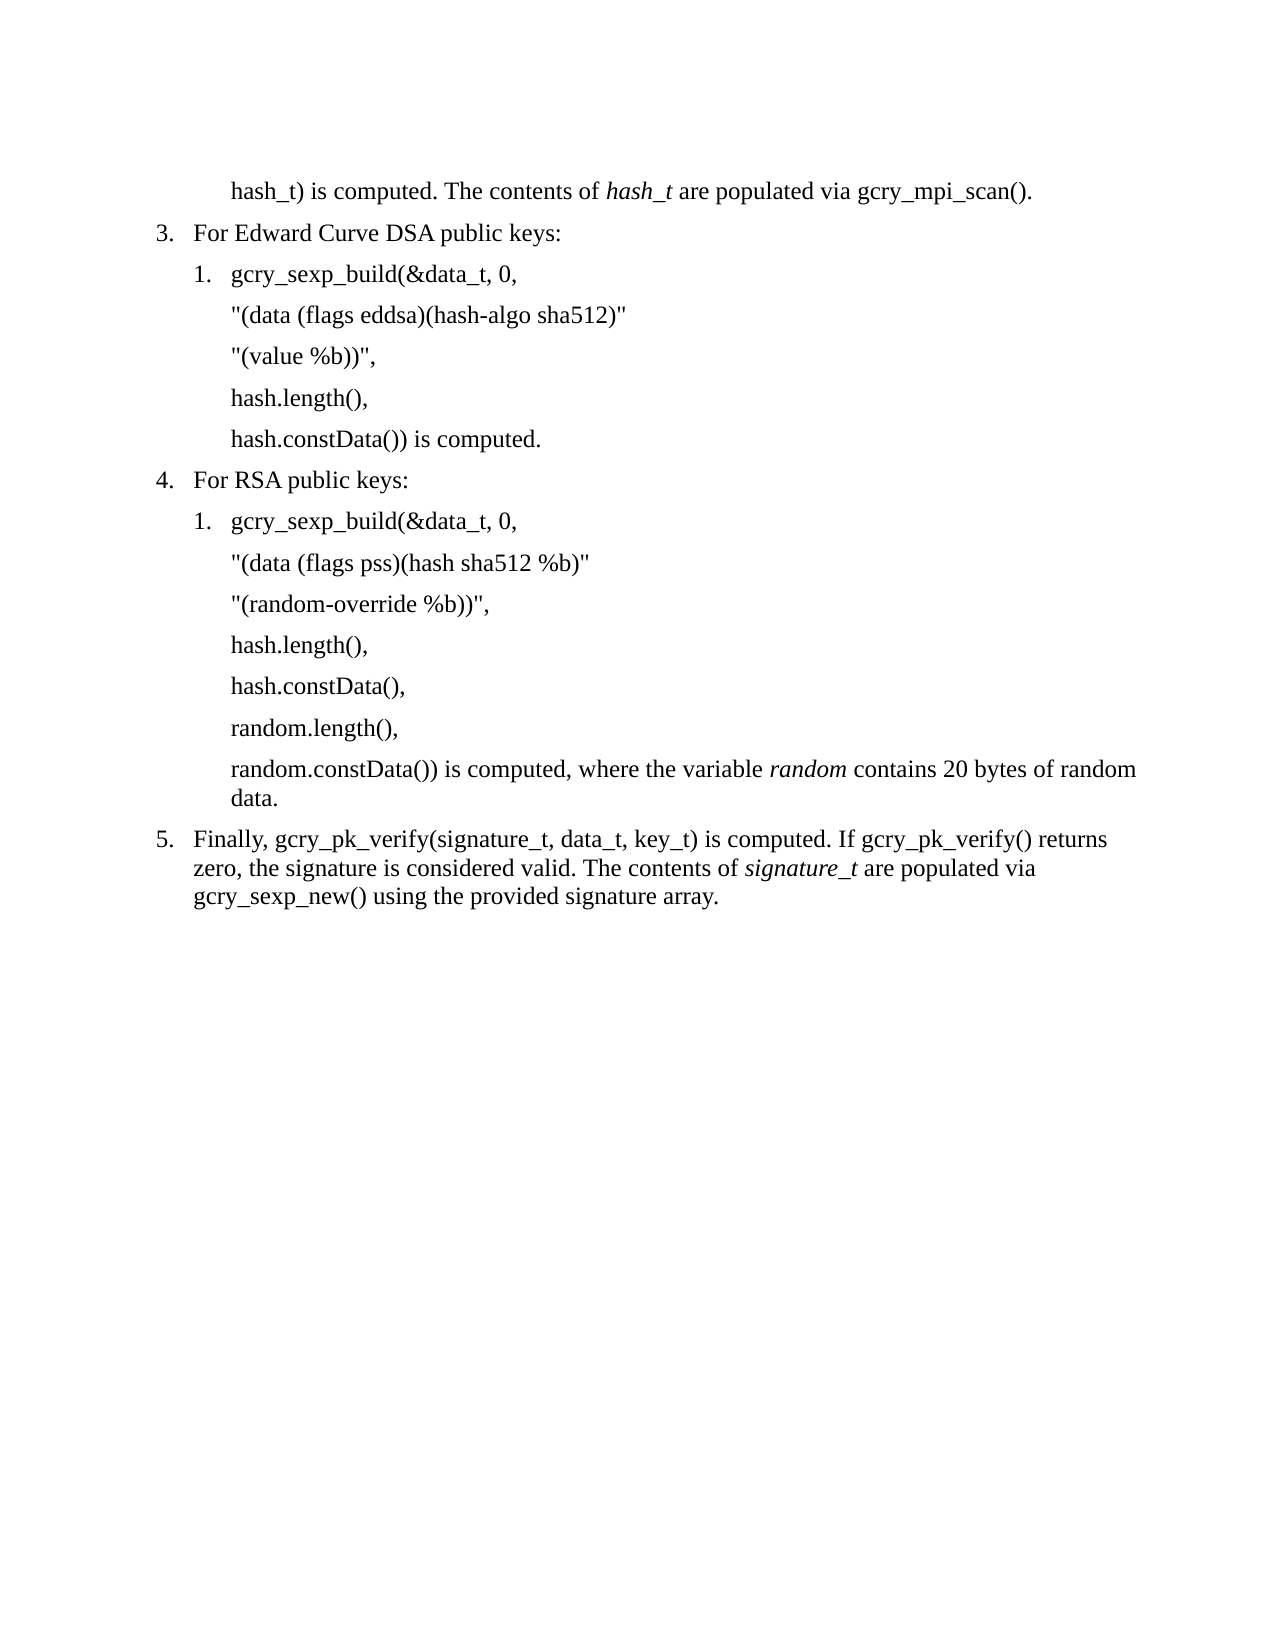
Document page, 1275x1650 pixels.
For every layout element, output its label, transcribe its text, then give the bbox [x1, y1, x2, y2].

list gcry_sexp_build(&data_t, 0, [193, 506, 1157, 535]
list Finally, gcry_pk_verify(signature_t, data_t, key_t) is computed. If gcry_pk_verify() returns zero, the signature is considered valid. The contents of signature_t are populated via gcry_sexp_new() using the provided signature array. [156, 824, 1157, 910]
list "(value %b))", [193, 341, 1157, 370]
list hash.constData(), [193, 671, 1157, 700]
list For Edward Curve DSA public keys: [156, 218, 1157, 246]
list "(random-override %b))", [193, 589, 1157, 618]
list For RSA public keys: [156, 465, 1157, 494]
list hash.constData()) is computed. [193, 424, 1157, 453]
list hash_t) is computed. The contents of hash_t are populated via gcry_mpi_scan(). [193, 176, 1157, 205]
list random.constData()) is computed, where the variable random contains 20 bytes of random data. [193, 754, 1157, 811]
list gcry_sexp_build(&data_t, 0, [193, 259, 1157, 288]
list "(data (flags pss)(hash sha512 %b)" [193, 548, 1157, 576]
list "(data (flags eddsa)(hash-algo sha512)" [193, 300, 1157, 329]
list hash.length(), [193, 630, 1157, 659]
list random.length(), [193, 713, 1157, 741]
list hash.length(), [193, 383, 1157, 411]
